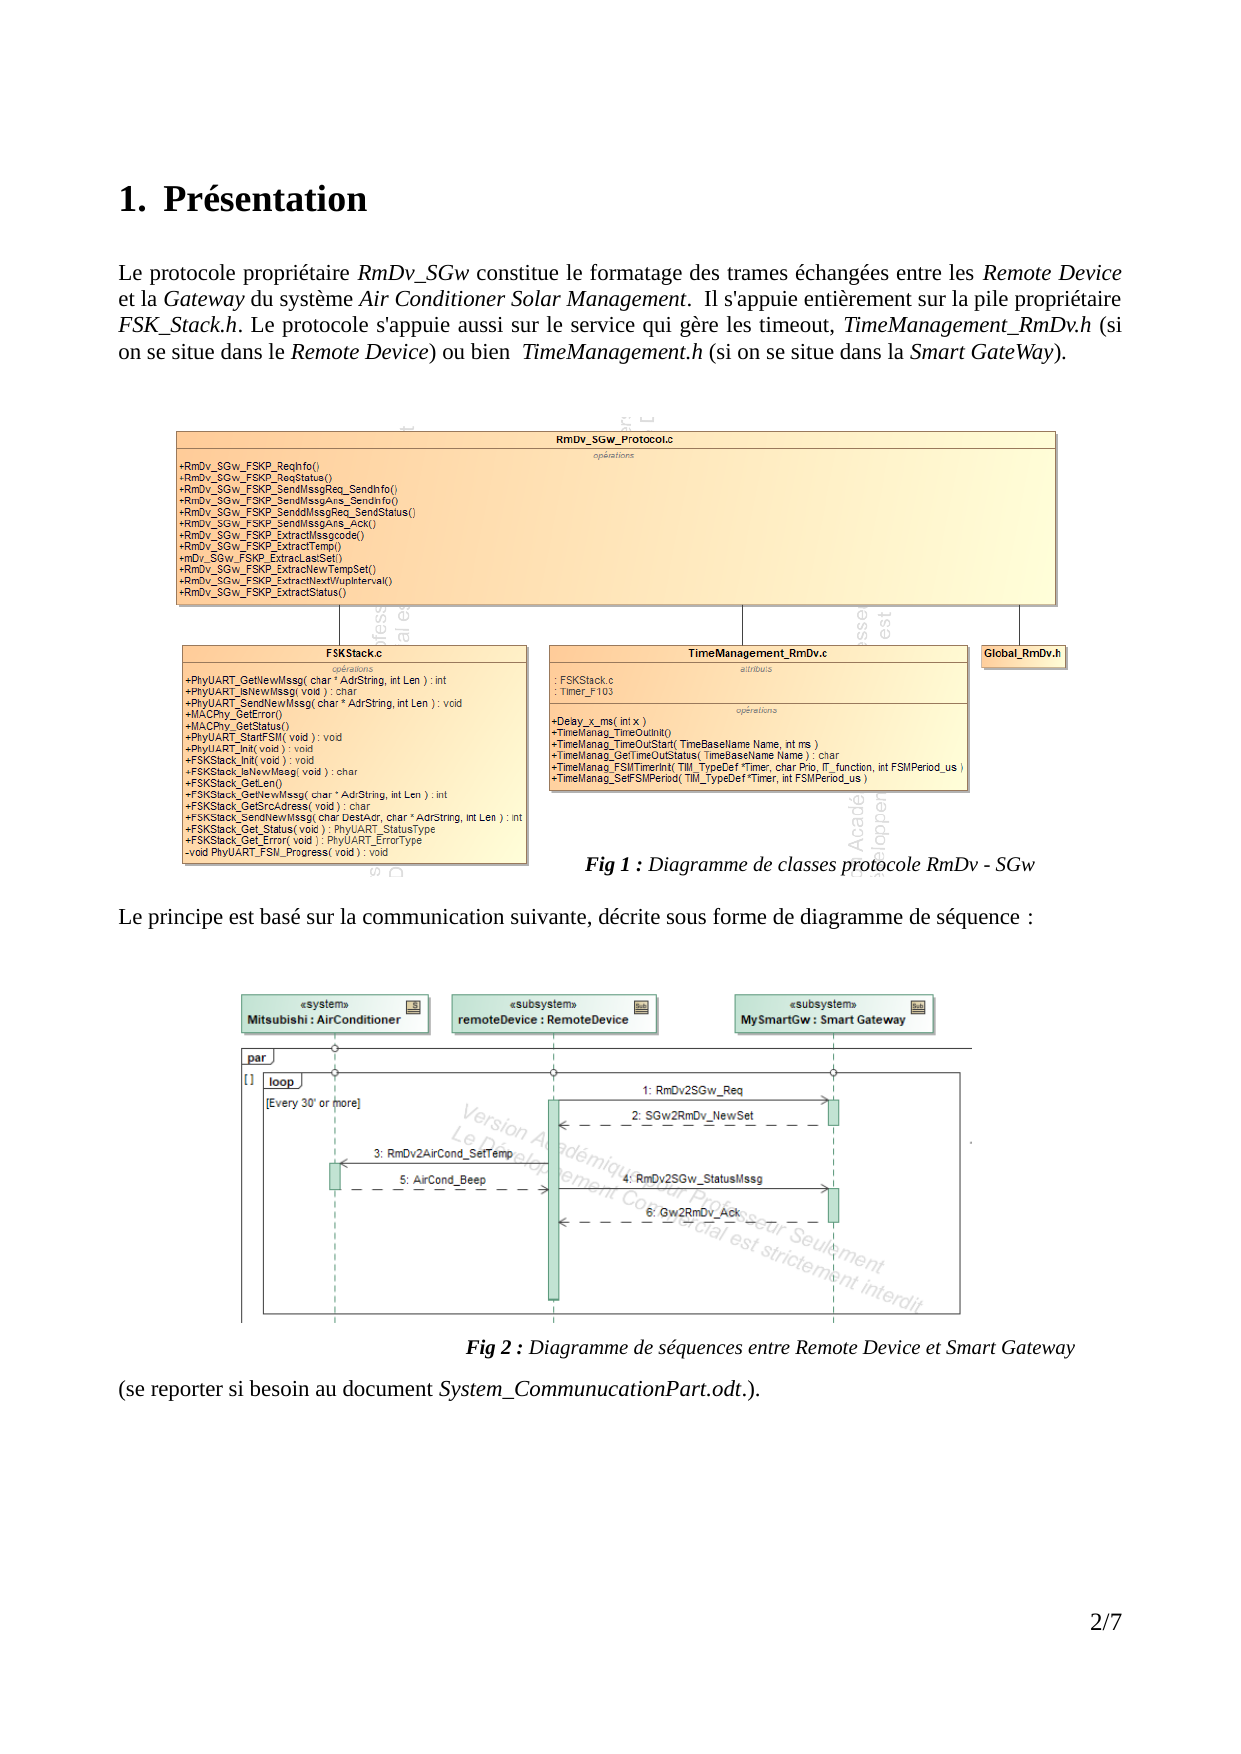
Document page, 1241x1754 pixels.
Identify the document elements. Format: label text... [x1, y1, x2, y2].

text Le principe est basé sur la communication suivante, décrite sous forme de diagramme de séquence : [118, 903, 1122, 929]
text (se reporter si besoin au document System_CommunucationPart.odt.). [118, 1375, 1122, 1401]
text Le protocole propriétaire RmDv_SGw constitue le formatage des trames échangées entre les Remote Device et la Gateway du système Air Conditioner Solar Management. Il s'appuie entièrement sur la pile propriétaire FSK_Stack.h. Le protocole s'appuie aussi sur le service qui gère les timeout, TimeManagement_RmDv.h (si on se situe dans le Remote Device) ou bien TimeManagement.h (si on se situe dans la Smart GateWay). [118, 259, 1122, 364]
subtitle Présentation [118, 176, 1122, 220]
